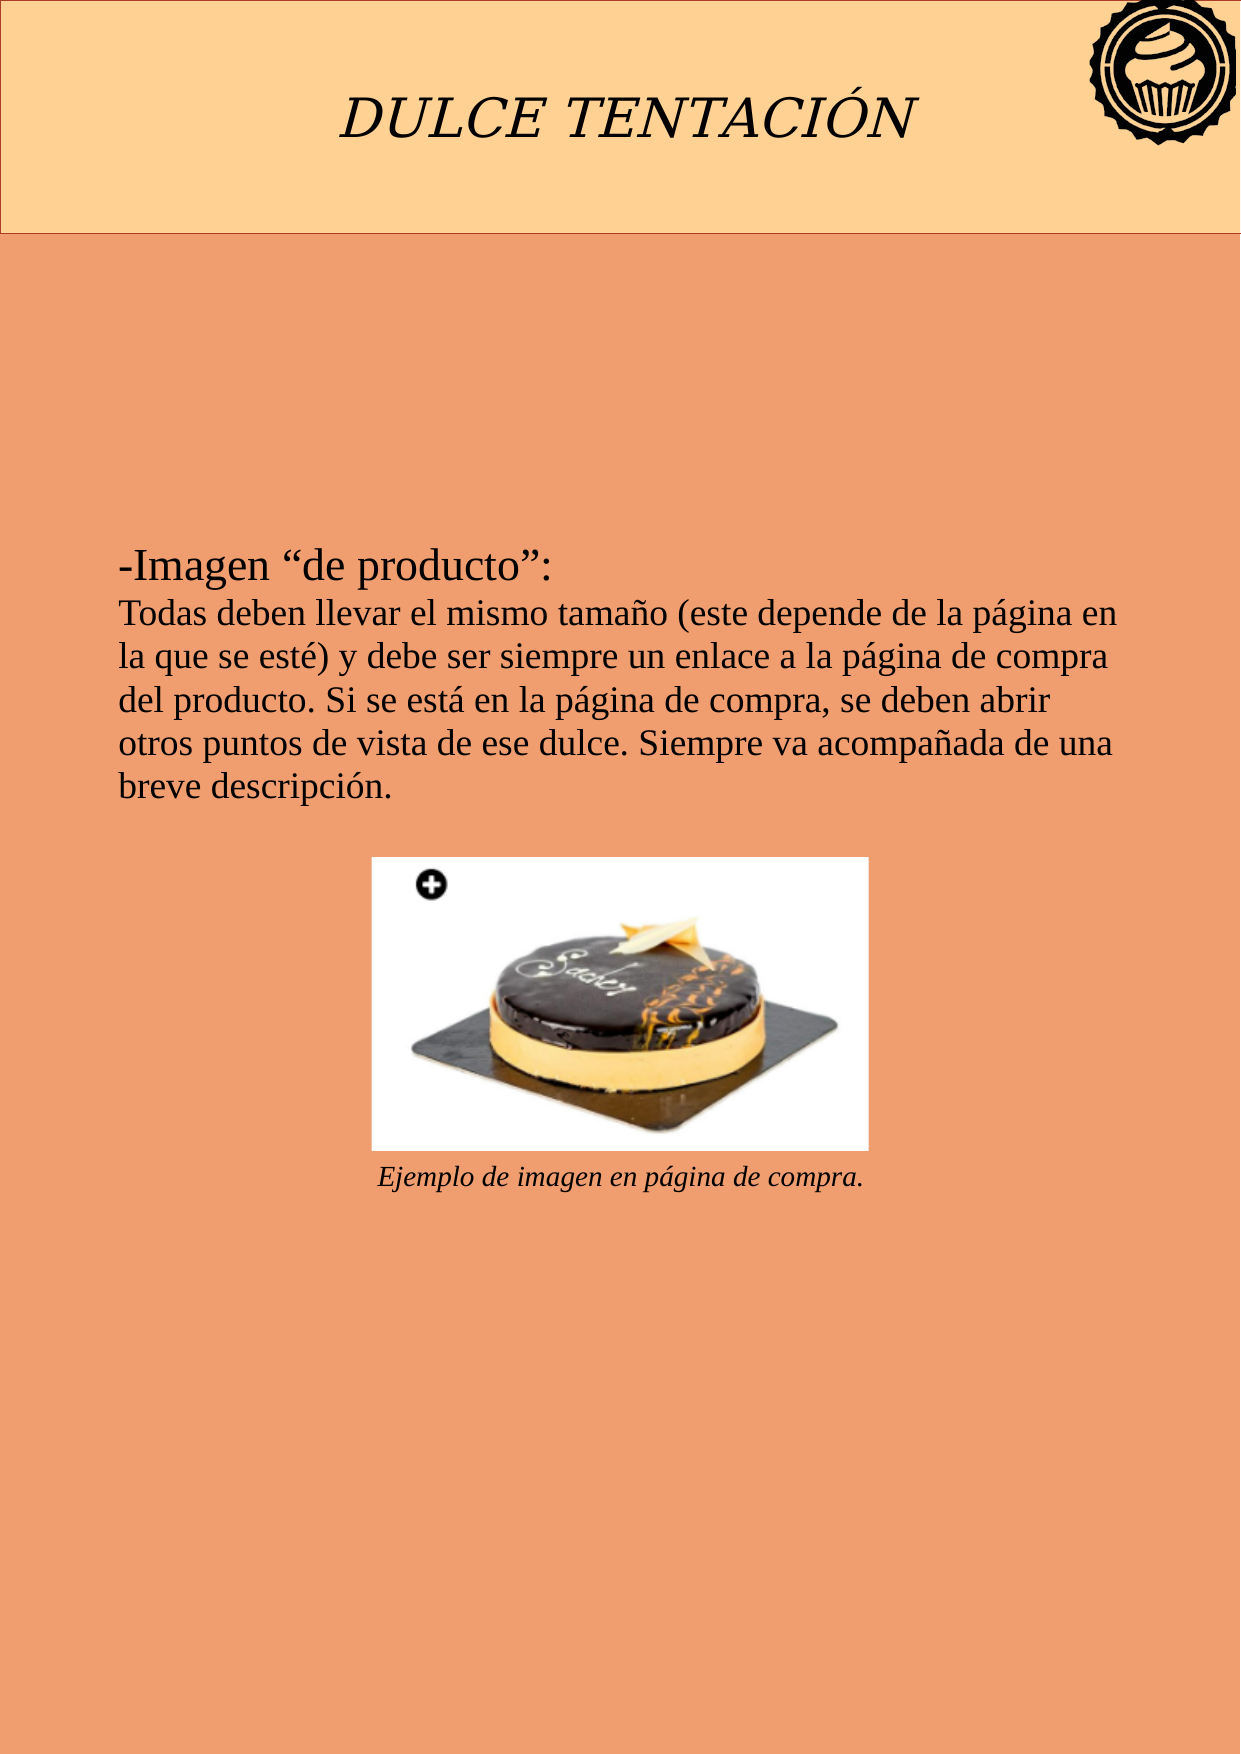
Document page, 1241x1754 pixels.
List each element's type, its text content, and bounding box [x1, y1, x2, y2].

text -Imagen “de producto”: [118, 538, 1122, 591]
picture [371, 857, 869, 1151]
picture [1089, 0, 1236, 147]
text Todas deben llevar el mismo tamaño (este depende de la página en la que se esté) y debe ser siempre un enlace a la página de compra del producto. Si se está en la página de compra, se deben abrir otros puntos de vista de ese dulce. Siempre va acompañada de una breve descripción. [118, 591, 1122, 806]
text Ejemplo de imagen en página de compra. [118, 1151, 1122, 1194]
